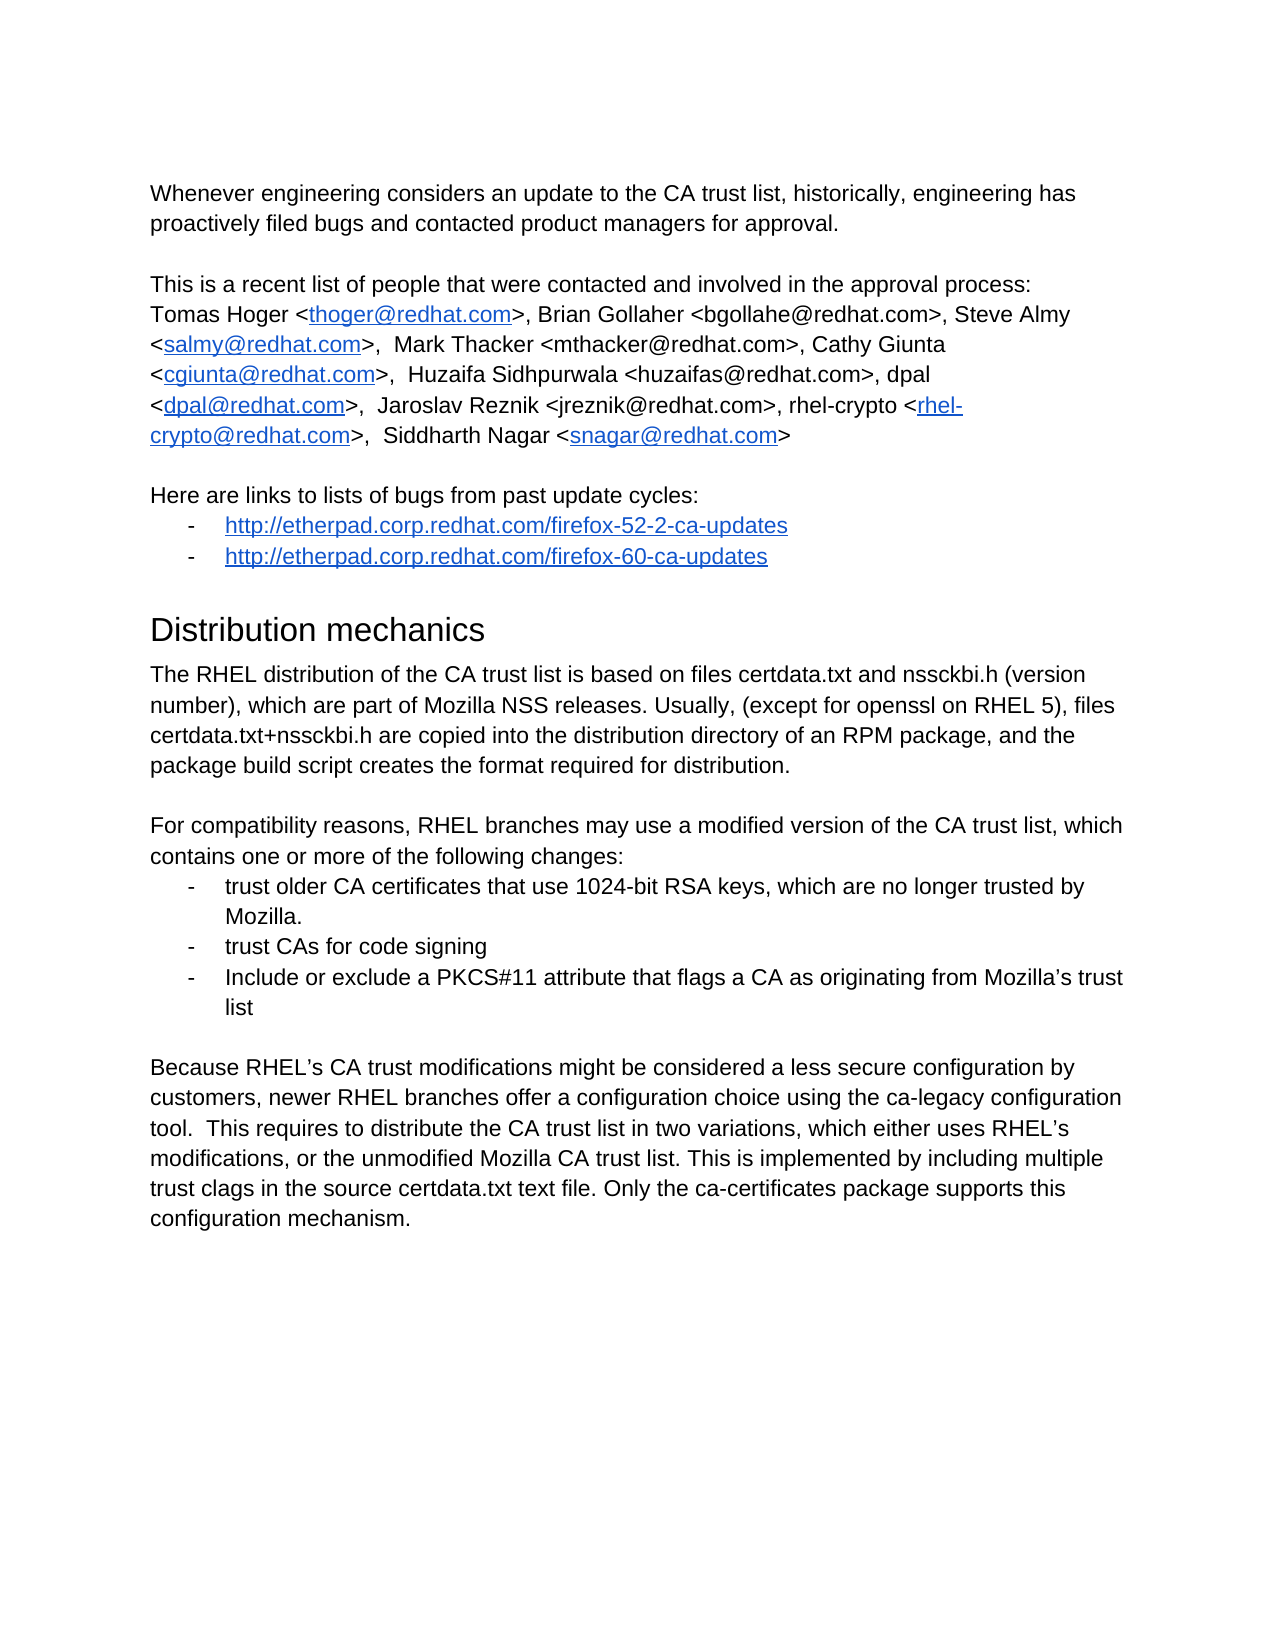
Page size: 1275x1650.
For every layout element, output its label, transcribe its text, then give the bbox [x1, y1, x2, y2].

subtitle Distribution mechanics [150, 610, 1125, 649]
list http://etherpad.corp.redhat.com/firefox-52-2-ca-updates [187, 512, 1125, 539]
text Here are links to lists of bugs from past update cycles: [150, 482, 1125, 509]
list Include or exclude a PKCS#11 attribute that flags a CA as originating from Mozilla’s trust list [187, 963, 1125, 1020]
text Because RHEL’s CA trust modifications might be considered a less secure configuration by customers, newer RHEL branches offer a configuration choice using the ca-legacy configuration tool. This requires to distribute the CA trust list in two variations, which either uses RHEL’s modifications, or the unmodified Mozilla CA trust list. This is implemented by including multiple trust clags in the source certdata.txt text file. Only the ca-certificates package supports this configuration mechanism. [150, 1054, 1125, 1231]
list http://etherpad.corp.redhat.com/firefox-60-ca-updates [187, 543, 1125, 569]
text Whenever engineering considers an update to the CA trust list, historically, engineering has proactively filed bugs and contacted product managers for approval. [150, 180, 1125, 237]
list trust CAs for code signing [187, 933, 1125, 959]
text The RHEL distribution of the CA trust list is based on files certdata.txt and nssckbi.h (version number), which are part of Mozilla NSS releases. Usually, (except for openssl on RHEL 5), files certdata.txt+nssckbi.h are copied into the distribution directory of an RPM package, and the package build script creates the format required for distribution. [150, 661, 1125, 778]
text Tomas Hoger <thoger@redhat.com>, Brian Gollaher <bgollahe@redhat.com>, Steve Almy <salmy@redhat.com>, Mark Thacker <mthacker@redhat.com>, Cathy Giunta <cgiunta@redhat.com>, Huzaifa Sidhpurwala <huzaifas@redhat.com>, dpal <dpal@redhat.com>, Jaroslav Reznik <jreznik@redhat.com>, rhel-crypto <rhel-crypto@redhat.com>, Siddharth Nagar <snagar@redhat.com> [150, 301, 1125, 448]
text This is a recent list of people that were contacted and involved in the approval process: [150, 271, 1125, 297]
text For compatibility reasons, RHEL branches may use a modified version of the CA trust list, which contains one or more of the following changes: [150, 812, 1125, 869]
list trust older CA certificates that use 1024-bit RSA keys, which are no longer trusted by Mozilla. [187, 873, 1125, 929]
